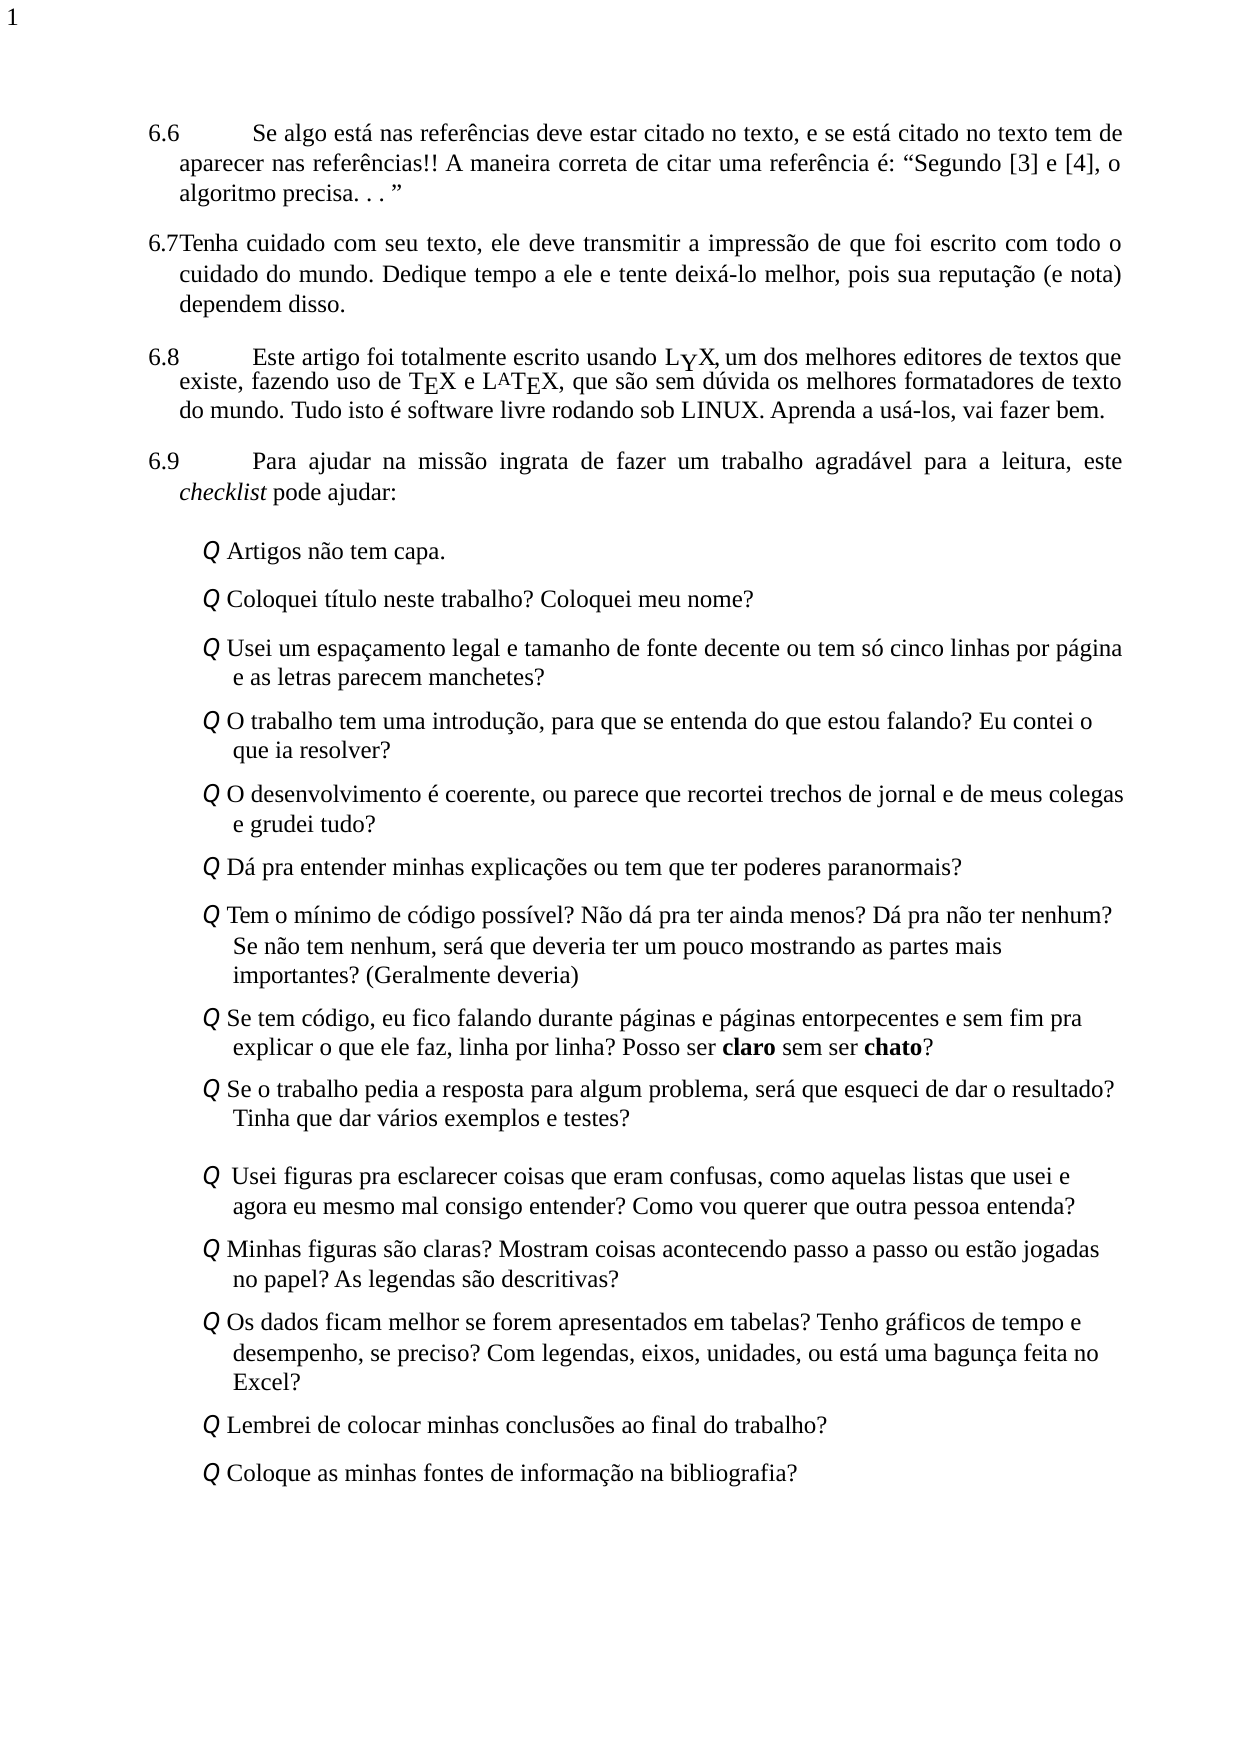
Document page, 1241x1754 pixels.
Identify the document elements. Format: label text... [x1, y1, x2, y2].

text Q Se tem código, eu fico falando durante páginas e páginas entorpecentes e sem fim pra explicar o que ele faz, linha por linha? Posso ser claro sem ser chato? [202, 1000, 1122, 1061]
text Q Artigos não tem capa. [202, 533, 1134, 567]
list Para ajudar na missão ingrata de fazer um trabalho agradável para a leitura, este checklist pode ajudar: [148, 446, 1122, 505]
text Q Dá pra entender minhas explicações ou tem que ter poderes paranormais? [202, 849, 1134, 883]
text Q Tem o mínimo de código possível? Não dá pra ter ainda menos? Dá pra não ter nenhum? Se não tem nenhum, será que deveria ter um pouco mostrando as partes mais importantes? (Geralmente deveria) [202, 897, 1122, 988]
text Q O trabalho tem uma introdução, para que se entenda do que estou falando? Eu contei o que ia resolver? [202, 703, 1121, 764]
text Q Usei figuras pra esclarecer coisas que eram confusas, como aquelas listas que usei e agora eu mesmo mal consigo entender? Como vou querer que outra pessoa entenda? [202, 1158, 1122, 1219]
text Tinha que dar vários exemplos e testes? [233, 1103, 1134, 1132]
text Q O desenvolvimento é coerente, ou parece que recortei trechos de jornal e de meus colegas e grudei tudo? [202, 776, 1132, 837]
list Este artigo foi totalmente escrito usando LYX, um dos melhores editores de textos que existe, fazendo uso de TEX e LATEX, que são sem dúvida os melhores formatadores de texto do mundo. Tudo isto é software livre rodando sob LINUX. Aprenda a usá-los, vai fazer bem. [148, 342, 1122, 424]
text Q Minhas figuras são claras? Mostram coisas acontecendo passo a passo ou estão jogadas no papel? As legendas são descritivas? [202, 1231, 1122, 1293]
list Se algo está nas referências deve estar citado no texto, e se está citado no texto tem de aparecer nas referências!! A maneira correta de citar uma referência é: “Segundo [3] e [4], o algoritmo precisa. . . ” [148, 118, 1122, 207]
text Q Os dados ficam melhor se forem apresentados em tabelas? Tenho gráficos de tempo e desempenho, se preciso? Com legendas, eixos, unidades, ou está uma bagunça feita no Excel? [202, 1304, 1122, 1395]
text Q Se o trabalho pedia a resposta para algum problema, será que esqueci de dar o resultado? [202, 1072, 1134, 1103]
text Q Lembrei de colocar minhas conclusões ao final do trabalho? [202, 1406, 1134, 1440]
text Q Coloquei título neste trabalho? Coloquei meu nome? [202, 581, 1134, 615]
text Q Coloque as minhas fontes de informação na bibliografia? [202, 1454, 1134, 1488]
list Tenha cuidado com seu texto, ele deve transmitir a impressão de que foi escrito com todo o cuidado do mundo. Dedique tempo a ele e tente deixá-lo melhor, pois sua reputação (e nota) dependem disso. [148, 228, 1122, 317]
text Q Usei um espaçamento legal e tamanho de fonte decente ou tem só cinco linhas por página e as letras parecem manchetes? [202, 629, 1132, 691]
